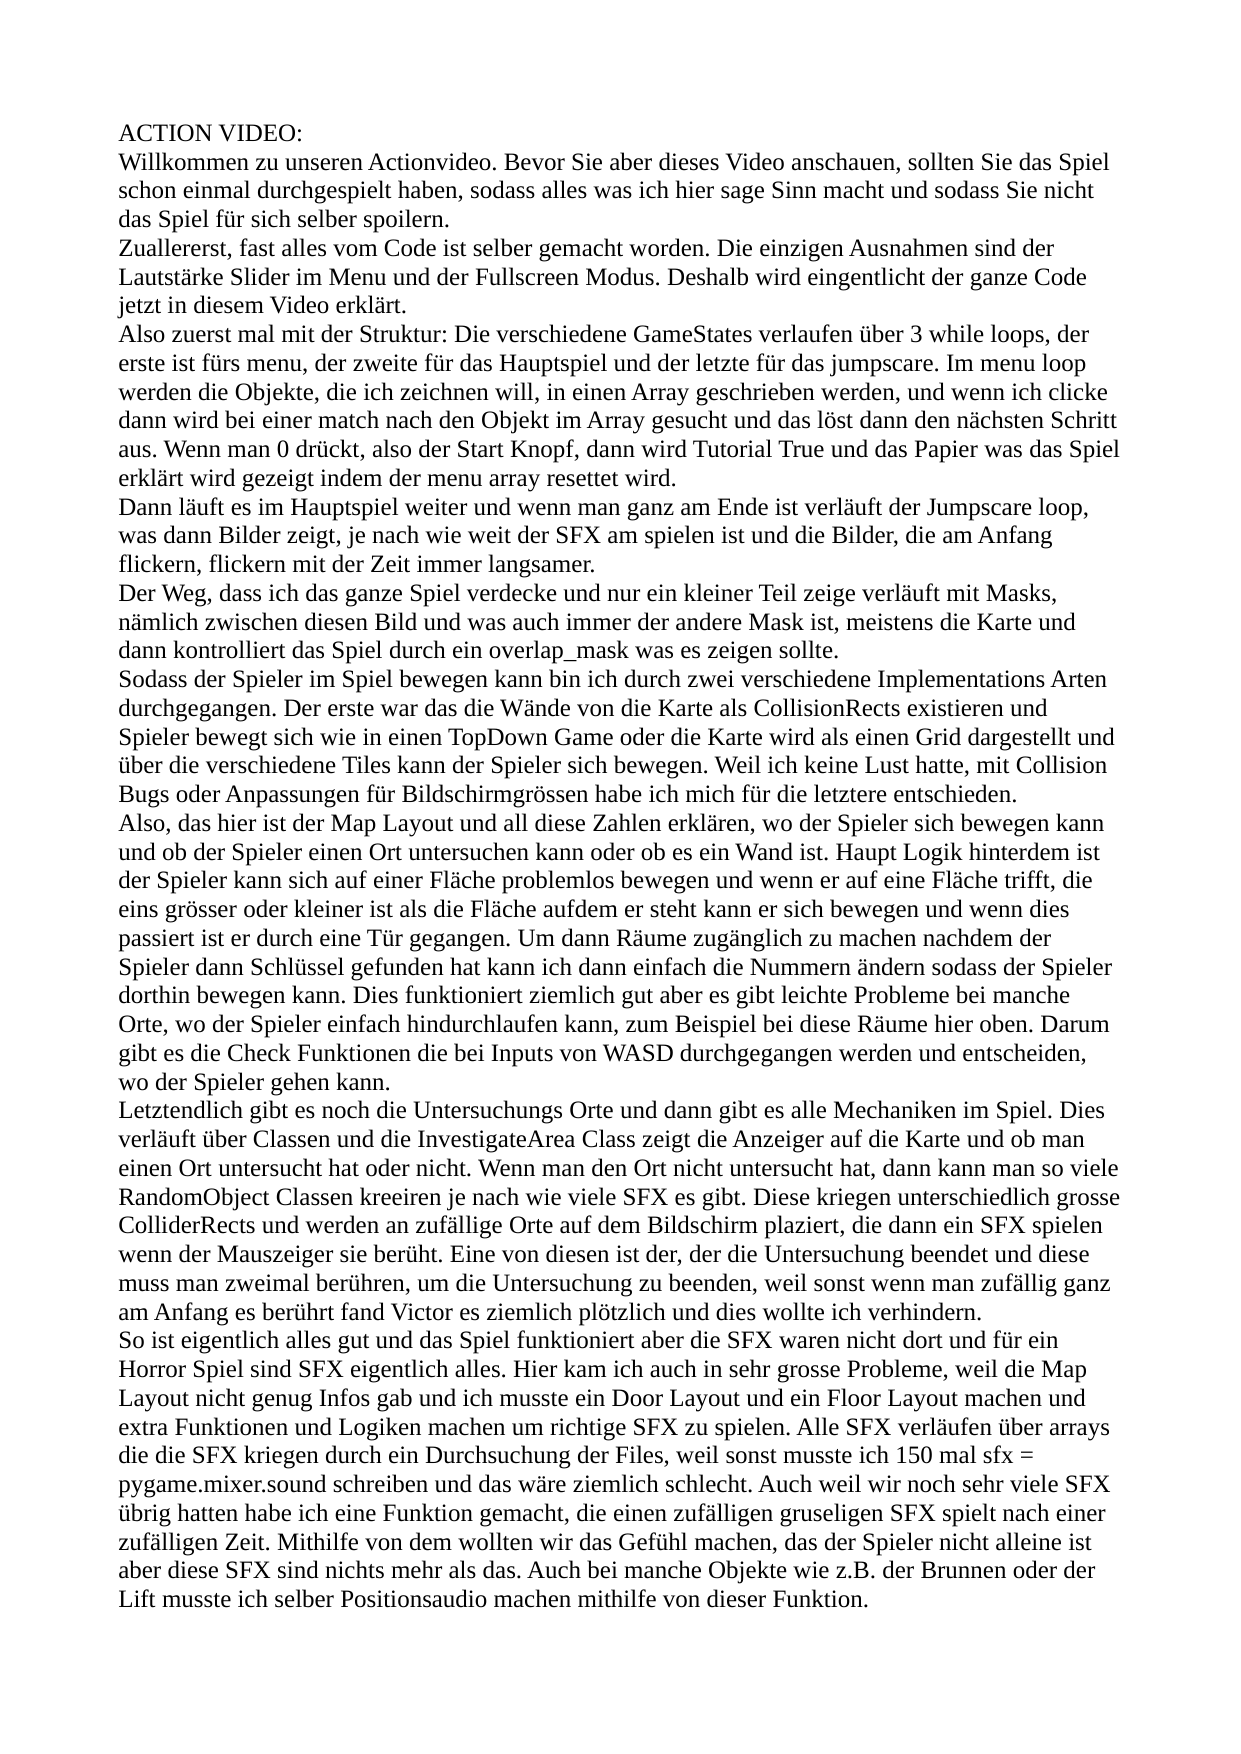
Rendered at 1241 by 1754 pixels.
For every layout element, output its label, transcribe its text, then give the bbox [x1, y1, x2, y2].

text Also, das hier ist der Map Layout und all diese Zahlen erklären, wo der Spieler sich bewegen kann und ob der Spieler einen Ort untersuchen kann oder ob es ein Wand ist. Haupt Logik hinterdem ist der Spieler kann sich auf einer Fläche problemlos bewegen und wenn er auf eine Fläche trifft, die eins grösser oder kleiner ist als die Fläche aufdem er steht kann er sich bewegen und wenn dies passiert ist er durch eine Tür gegangen. Um dann Räume zugänglich zu machen nachdem der Spieler dann Schlüssel gefunden hat kann ich dann einfach die Nummern ändern sodass der Spieler dorthin bewegen kann. Dies funktioniert ziemlich gut aber es gibt leichte Probleme bei manche Orte, wo der Spieler einfach hindurchlaufen kann, zum Beispiel bei diese Räume hier oben. Darum gibt es die Check Funktionen die bei Inputs von WASD durchgegangen werden und entscheiden, wo der Spieler gehen kann. [118, 808, 1122, 1096]
text Also zuerst mal mit der Struktur: Die verschiedene GameStates verlaufen über 3 while loops, der erste ist fürs menu, der zweite für das Hauptspiel und der letzte für das jumpscare. Im menu loop werden die Objekte, die ich zeichnen will, in einen Array geschrieben werden, und wenn ich clicke dann wird bei einer match nach den Objekt im Array gesucht und das löst dann den nächsten Schritt aus. Wenn man 0 drückt, also der Start Knopf, dann wird Tutorial True und das Papier was das Spiel erklärt wird gezeigt indem der menu array resettet wird. [118, 319, 1122, 492]
text Zuallererst, fast alles vom Code ist selber gemacht worden. Die einzigen Ausnahmen sind der Lautstärke Slider im Menu und der Fullscreen Modus. Deshalb wird eingentlicht der ganze Code jetzt in diesem Video erklärt. [118, 233, 1122, 319]
text Letztendlich gibt es noch die Untersuchungs Orte und dann gibt es alle Mechaniken im Spiel. Dies verläuft über Classen und die InvestigateArea Class zeigt die Anzeiger auf die Karte und ob man einen Ort untersucht hat oder nicht. Wenn man den Ort nicht untersucht hat, dann kann man so viele RandomObject Classen kreeiren je nach wie viele SFX es gibt. Diese kriegen unterschiedlich grosse ColliderRects und werden an zufällige Orte auf dem Bildschirm plaziert, die dann ein SFX spielen wenn der Mauszeiger sie berüht. Eine von diesen ist der, der die Untersuchung beendet und diese muss man zweimal berühren, um die Untersuchung zu beenden, weil sonst wenn man zufällig ganz am Anfang es berührt fand Victor es ziemlich plötzlich und dies wollte ich verhindern. [118, 1096, 1122, 1326]
text So ist eigentlich alles gut und das Spiel funktioniert aber die SFX waren nicht dort und für ein Horror Spiel sind SFX eigentlich alles. Hier kam ich auch in sehr grosse Probleme, weil die Map Layout nicht genug Infos gab und ich musste ein Door Layout und ein Floor Layout machen und extra Funktionen und Logiken machen um richtige SFX zu spielen. Alle SFX verläufen über arrays die die SFX kriegen durch ein Durchsuchung der Files, weil sonst musste ich 150 mal sfx = pygame.mixer.sound schreiben und das wäre ziemlich schlecht. Auch weil wir noch sehr viele SFX übrig hatten habe ich eine Funktion gemacht, die einen zufälligen gruseligen SFX spielt nach einer zufälligen Zeit. Mithilfe von dem wollten wir das Gefühl machen, das der Spieler nicht alleine ist aber diese SFX sind nichts mehr als das. Auch bei manche Objekte wie z.B. der Brunnen oder der Lift musste ich selber Positionsaudio machen mithilfe von dieser Funktion. [118, 1326, 1122, 1613]
text Willkommen zu unseren Actionvideo. Bevor Sie aber dieses Video anschauen, sollten Sie das Spiel schon einmal durchgespielt haben, sodass alles was ich hier sage Sinn macht und sodass Sie nicht das Spiel für sich selber spoilern. [118, 147, 1122, 233]
text Der Weg, dass ich das ganze Spiel verdecke und nur ein kleiner Teil zeige verläuft mit Masks, nämlich zwischen diesen Bild und was auch immer der andere Mask ist, meistens die Karte und dann kontrolliert das Spiel durch ein overlap_mask was es zeigen sollte. [118, 578, 1122, 664]
text ACTION VIDEO: [118, 118, 1122, 147]
text Dann läuft es im Hauptspiel weiter und wenn man ganz am Ende ist verläuft der Jumpscare loop, was dann Bilder zeigt, je nach wie weit der SFX am spielen ist und die Bilder, die am Anfang flickern, flickern mit der Zeit immer langsamer. [118, 492, 1122, 578]
text Sodass der Spieler im Spiel bewegen kann bin ich durch zwei verschiedene Implementations Arten durchgegangen. Der erste war das die Wände von die Karte als CollisionRects existieren und Spieler bewegt sich wie in einen TopDown Game oder die Karte wird als einen Grid dargestellt und über die verschiedene Tiles kann der Spieler sich bewegen. Weil ich keine Lust hatte, mit Collision Bugs oder Anpassungen für Bildschirmgrössen habe ich mich für die letztere entschieden. [118, 664, 1122, 808]
